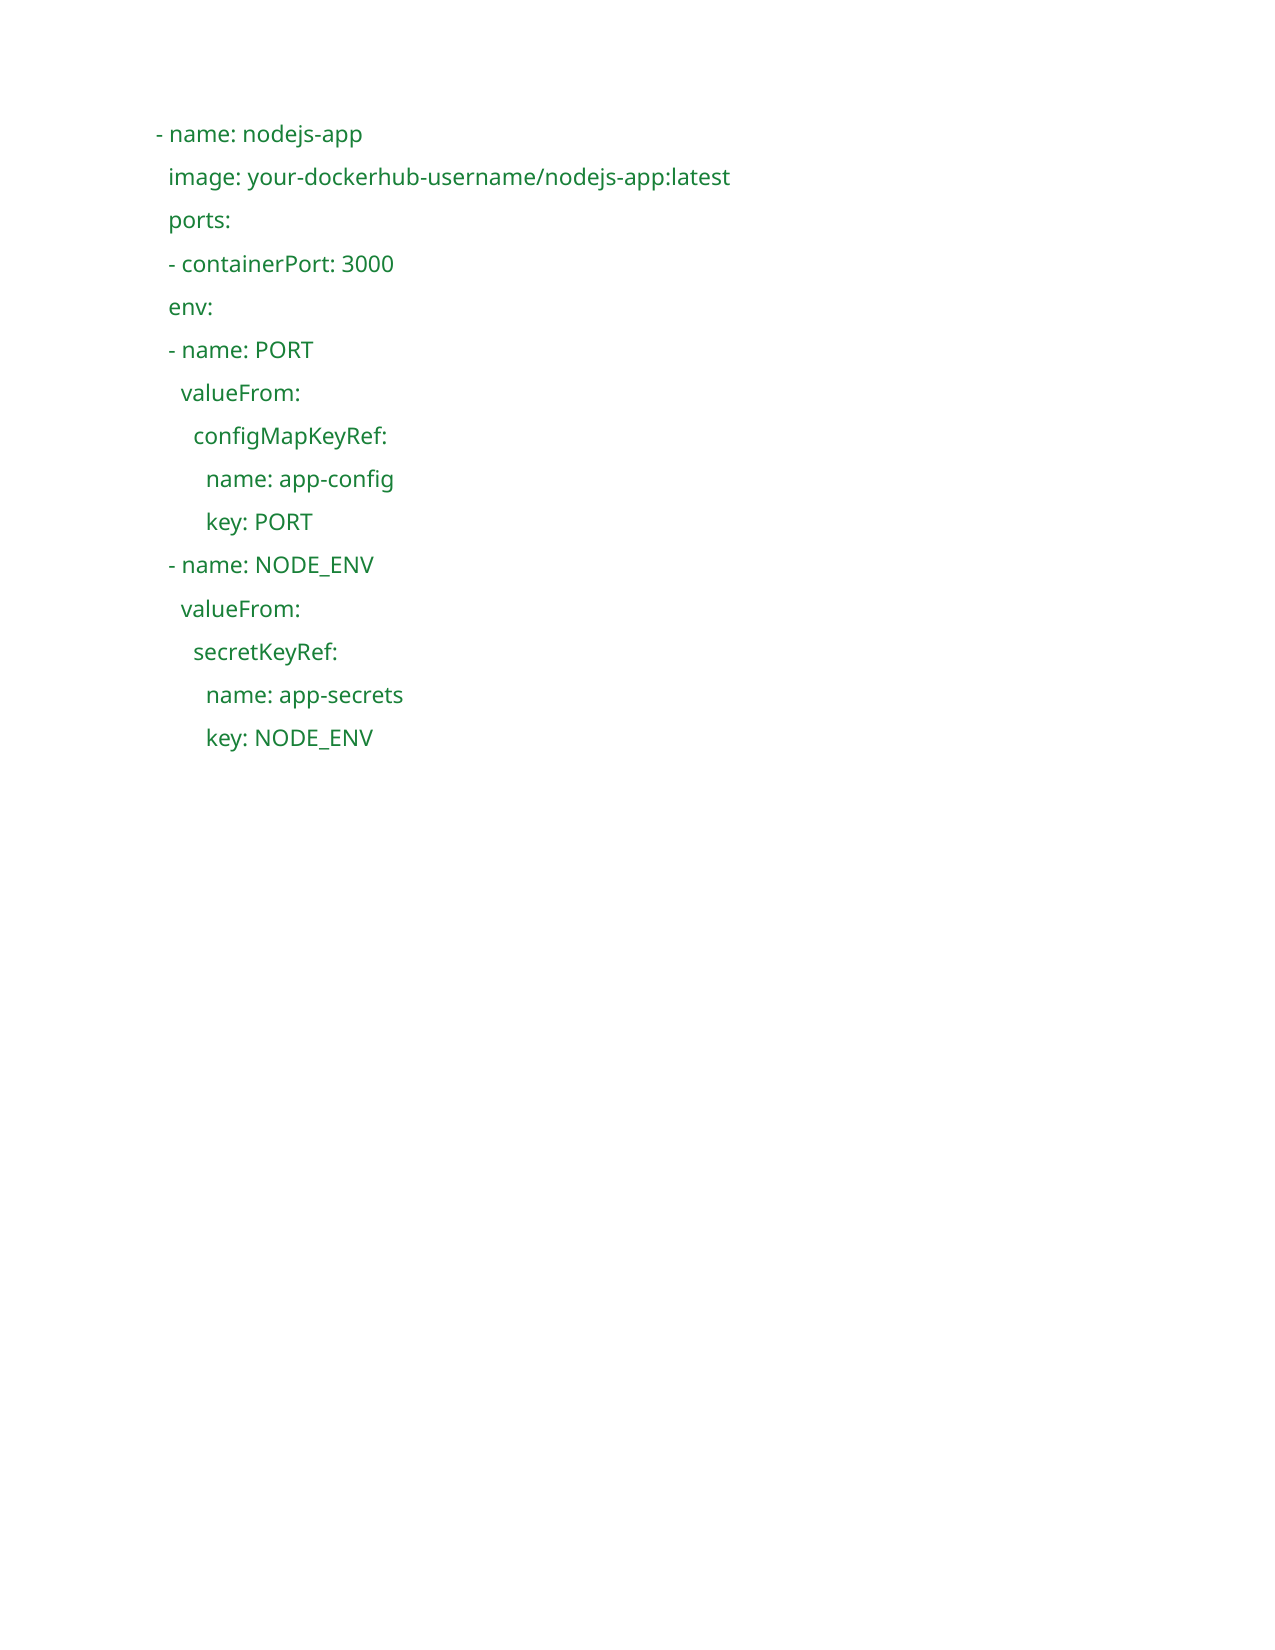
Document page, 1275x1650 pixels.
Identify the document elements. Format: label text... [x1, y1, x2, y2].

text valueFrom: [118, 377, 1157, 408]
text env: [118, 291, 1157, 322]
text valueFrom: [118, 592, 1157, 624]
text name: app-config [118, 463, 1157, 494]
text key: NODE_ENV [118, 722, 1157, 753]
text secretKeyRef: [118, 636, 1157, 667]
text image: your-dockerhub-username/nodejs-app:latest [118, 161, 1157, 192]
text key: PORT [118, 506, 1157, 537]
text - name: nodejs-app [118, 118, 1157, 149]
text configMapKeyRef: [118, 420, 1157, 451]
text name: app-secrets [118, 679, 1157, 710]
text - name: NODE_ENV [118, 549, 1157, 581]
text ports: [118, 204, 1157, 236]
text - containerPort: 3000 [118, 247, 1157, 279]
text - name: PORT [118, 334, 1157, 365]
